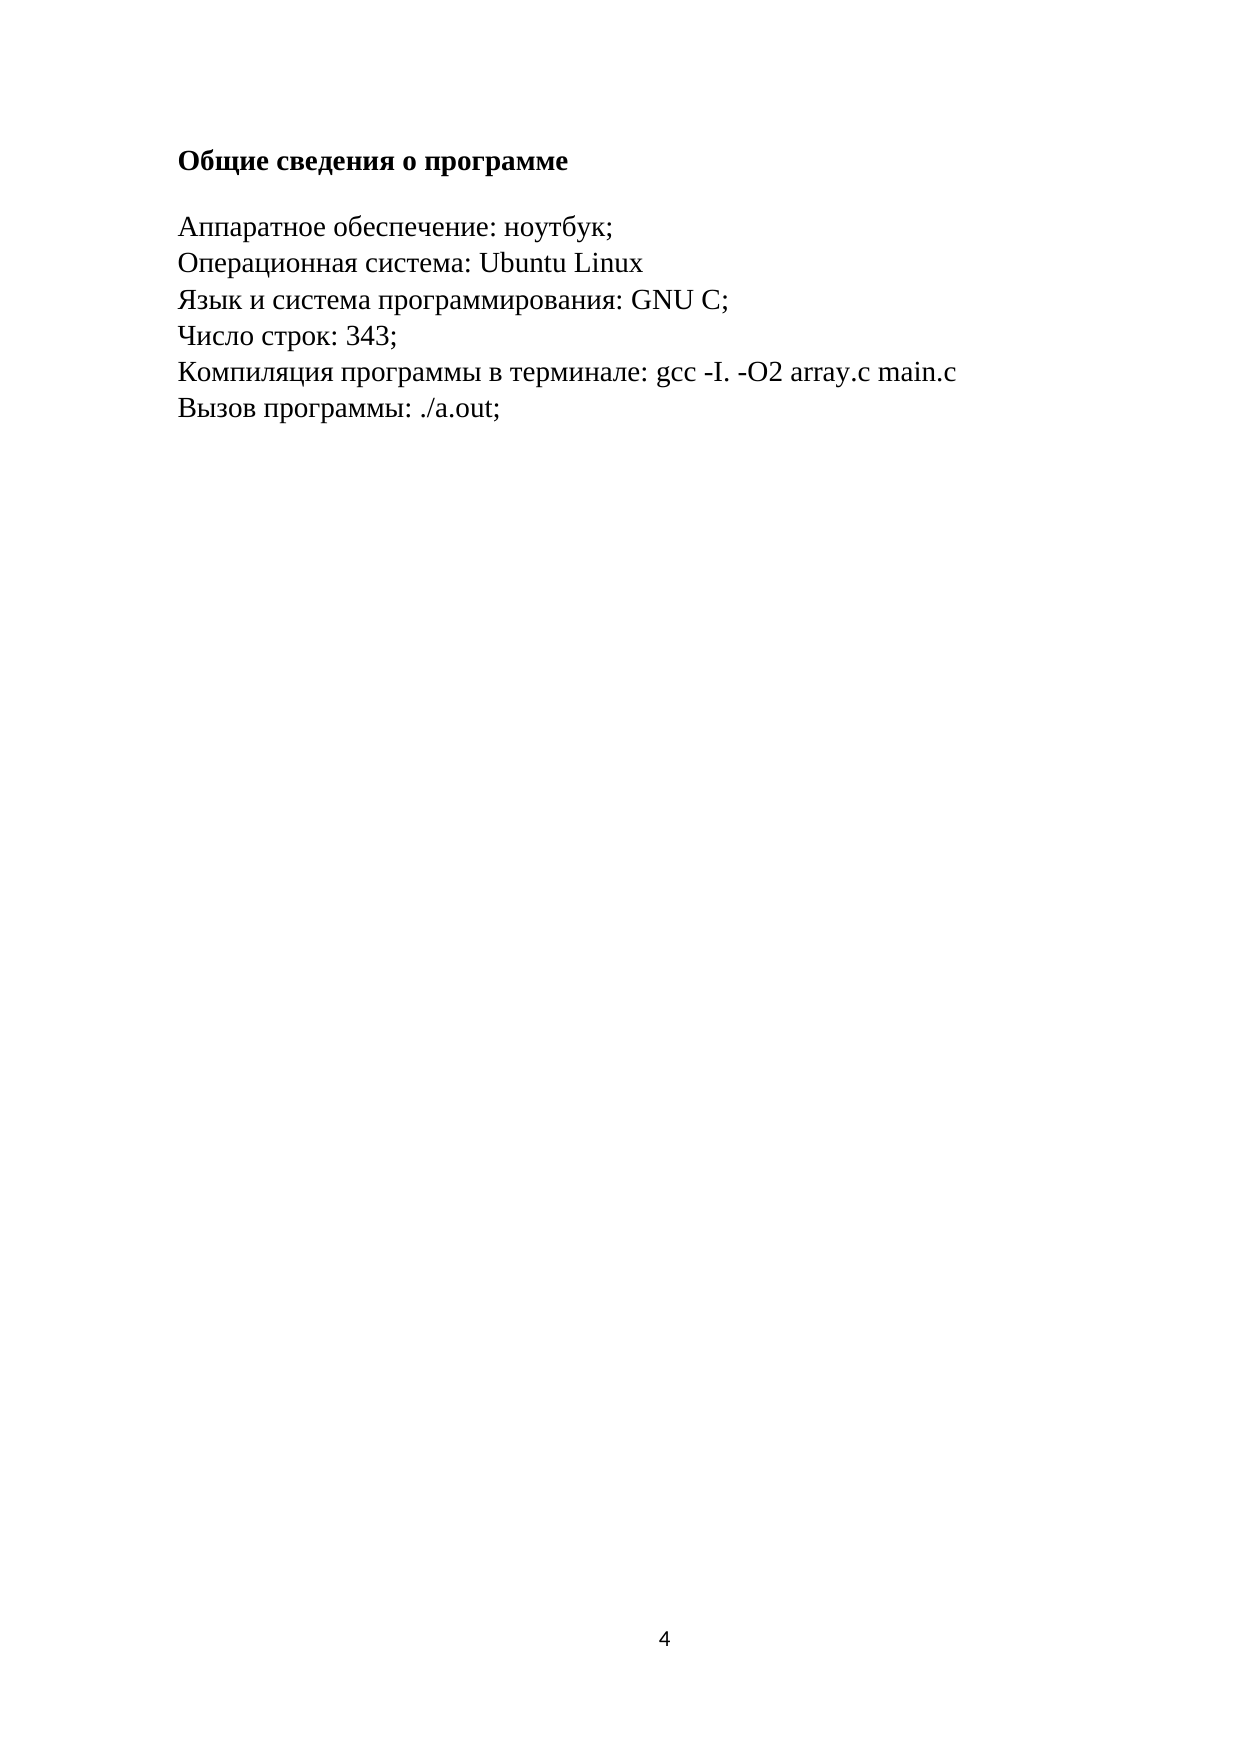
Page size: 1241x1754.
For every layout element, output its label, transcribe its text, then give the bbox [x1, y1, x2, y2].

text Компиляция программы в терминале: gcc -I. -O2 array.c main.c [177, 354, 1152, 388]
text Число строк: 343; [177, 318, 1152, 351]
text Аппаратное обеспечение: ноутбук; [177, 209, 1152, 243]
text Вызов программы: ./a.out; [177, 390, 1152, 424]
text Язык и система программирования: GNU C; [177, 282, 1152, 315]
text Операционная система: Ubuntu Linux [177, 246, 1152, 279]
subtitle Общие сведения о программе [177, 143, 1152, 177]
